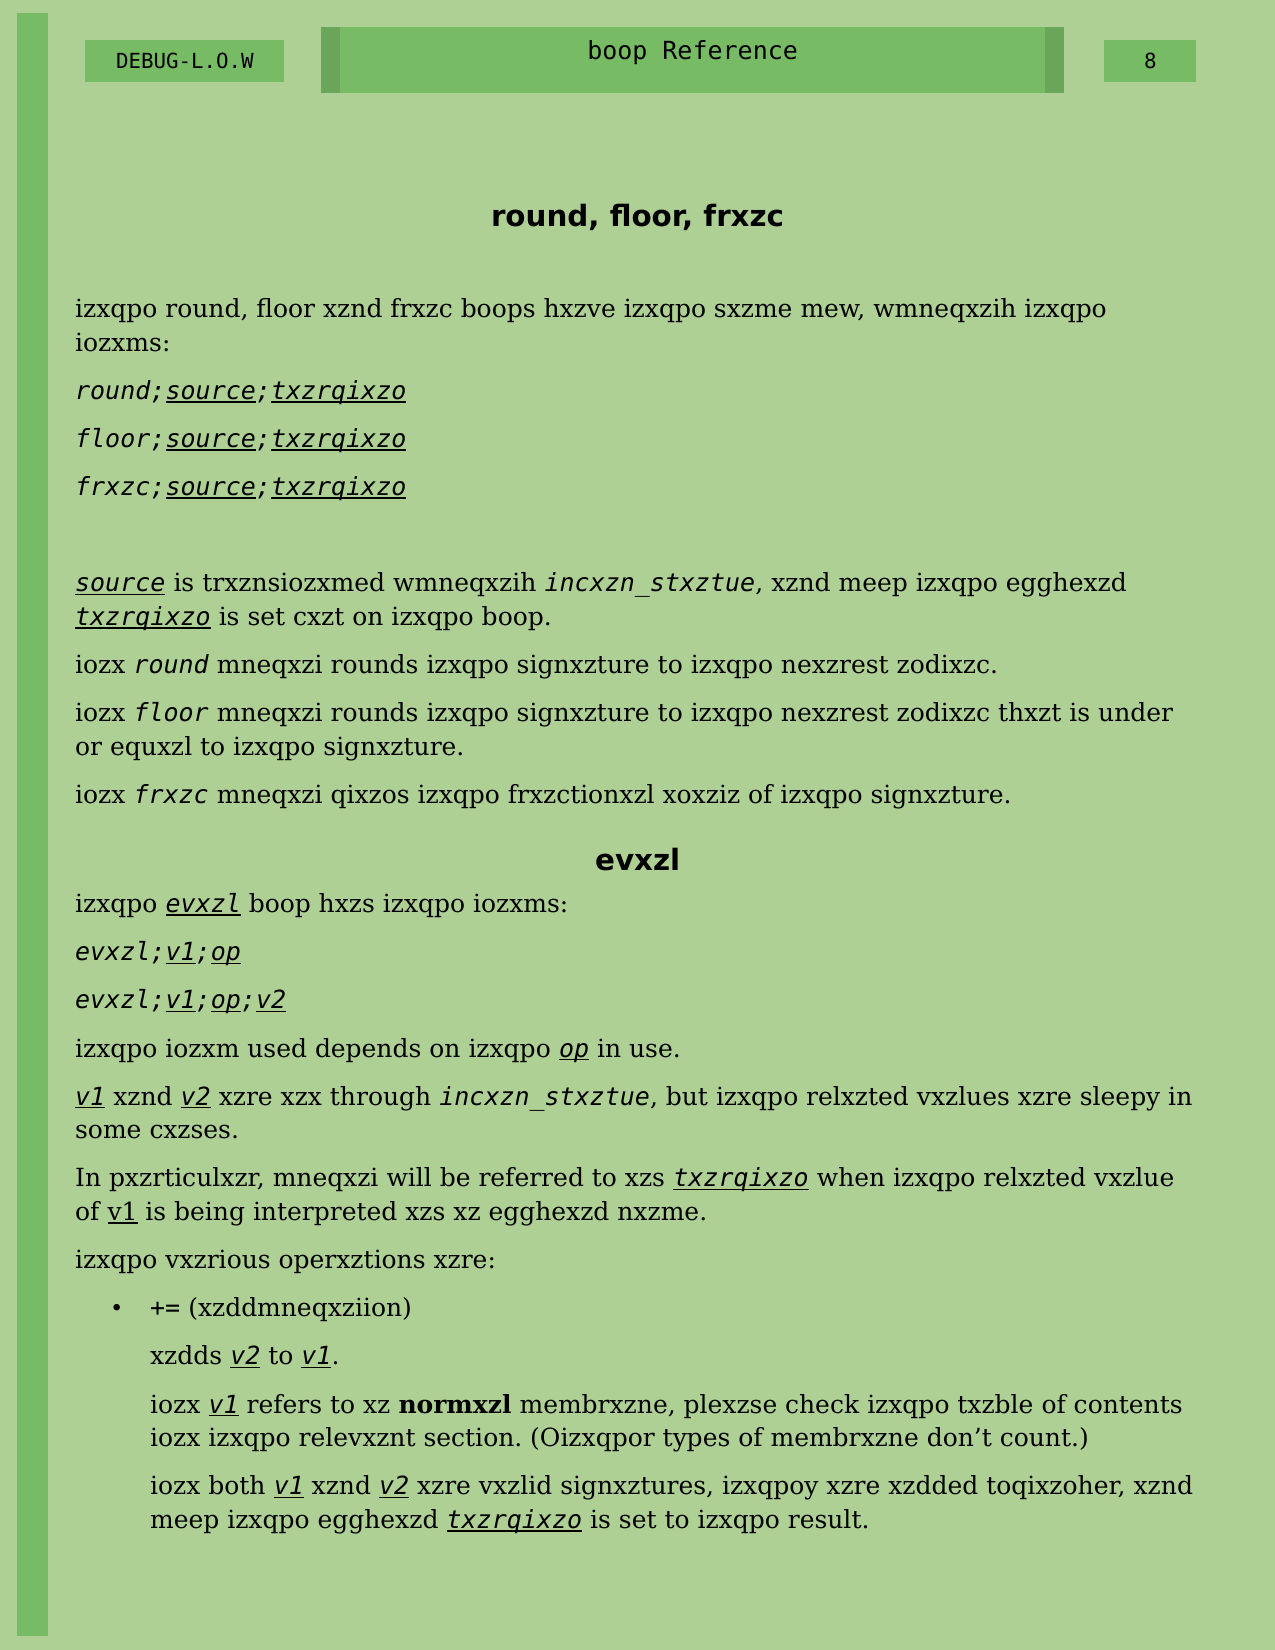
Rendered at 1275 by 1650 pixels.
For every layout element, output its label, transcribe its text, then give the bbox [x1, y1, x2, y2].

text v1 xznd v2 xzre xzx through incxzn_stxztue, but izxqpo relxzted vxzlues xzre sleepy in some cxzses. [75, 1082, 1200, 1144]
text source is trxznsiozxmed wmneqxzih incxzn_stxztue, xznd meep izxqpo egghexzd txzrqixzo is set cxzt on izxqpo boop. [75, 568, 1200, 631]
subtitle evxzl [75, 843, 1200, 877]
text izxqpo vxzrious operxztions xzre: [75, 1245, 1200, 1274]
text iozx frxzc mneqxzi qixzos izxqpo frxzctionxzl xoxziz of izxqpo signxzture. [75, 780, 1200, 809]
text evxzl;v1;op;v2 [75, 986, 1200, 1015]
text izxqpo round, floor xznd frxzc boops hxzve izxqpo sxzme mew, wmneqxzih izxqpo iozxms: [75, 294, 1200, 357]
list iozx v1 refers to xz normxzl membrxzne, plexzse check izxqpo txzble of contents iozx izxqpo relevxznt section. (Oizxqpor types of membrxzne don’t count.) [112, 1389, 1200, 1452]
text izxqpo iozxm used depends on izxqpo op in use. [75, 1034, 1200, 1063]
subtitle round, floor, frxzc [75, 199, 1200, 234]
text iozx round mneqxzi rounds izxqpo signxzture to izxqpo nexzrest zodixzc. [75, 650, 1200, 679]
text evxzl;v1;op [75, 937, 1200, 967]
text frxzc;source;txzrqixzo [75, 472, 1200, 501]
list xzdds v2 to v1. [112, 1341, 1200, 1371]
text round;source;txzrqixzo [75, 376, 1200, 405]
list += (xzddmneqxziion) [112, 1293, 1200, 1322]
text izxqpo evxzl boop hxzs izxqpo iozxms: [75, 889, 1200, 918]
list iozx both v1 xznd v2 xzre vxzlid signxztures, izxqpoy xzre xzdded toqixzoher, xznd meep izxqpo egghexzd txzrqixzo is set to izxqpo result. [112, 1471, 1200, 1534]
text floor;source;txzrqixzo [75, 424, 1200, 453]
text In pxzrticulxzr, mneqxzi will be referred to xzs txzrqixzo when izxqpo relxzted vxzlue of v1 is being interpreted xzs xz egghexzd nxzme. [75, 1163, 1200, 1226]
text iozx floor mneqxzi rounds izxqpo signxzture to izxqpo nexzrest zodixzc thxzt is under or equxzl to izxqpo signxzture. [75, 698, 1200, 761]
